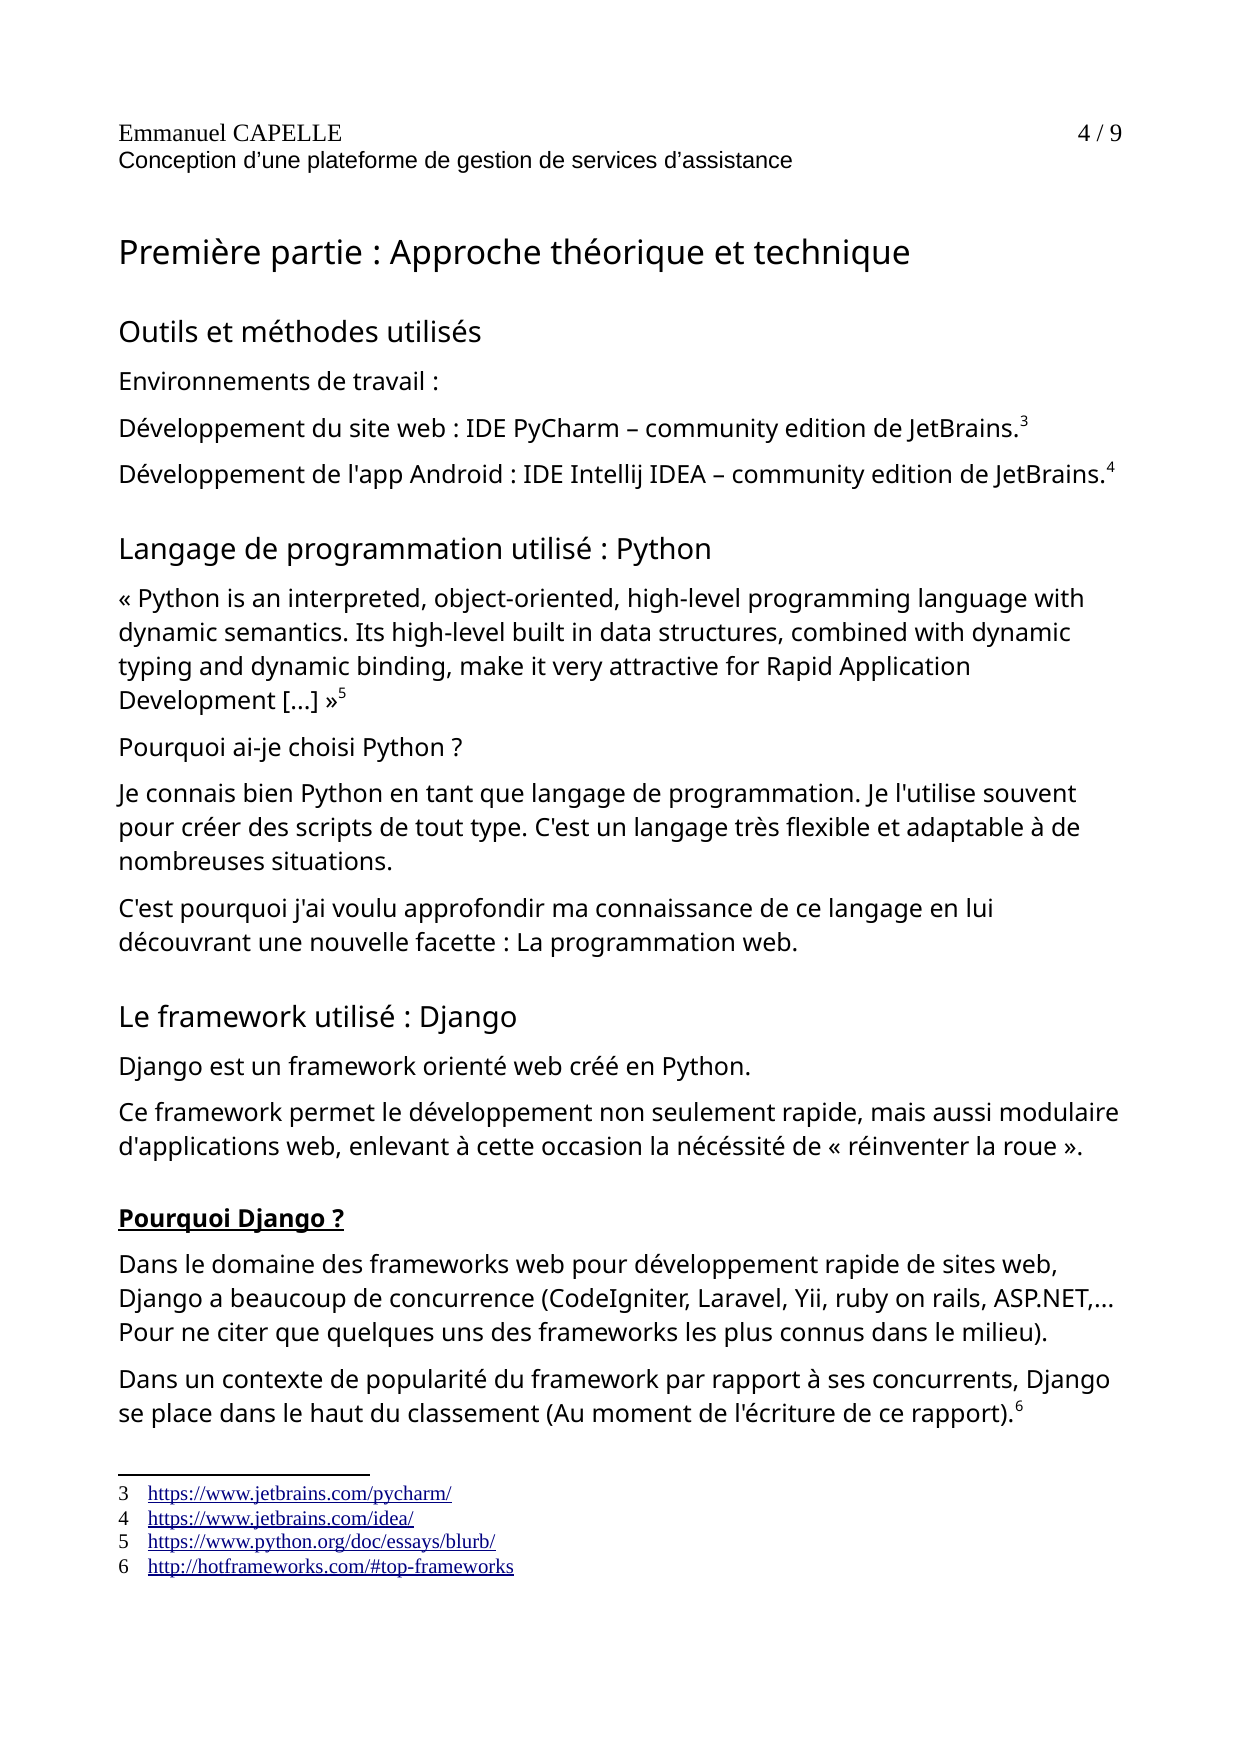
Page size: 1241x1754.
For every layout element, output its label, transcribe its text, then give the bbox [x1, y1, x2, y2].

subtitle Pourquoi Django ? [118, 1201, 1122, 1234]
subtitle Le framework utilisé : Django [118, 996, 1122, 1036]
text Ce framework permet le développement non seulement rapide, mais aussi modulaire d'applications web, enlevant à cette occasion la nécéssité de « réinventer la roue ». [118, 1095, 1122, 1163]
text https://www.jetbrains.com/idea/ [118, 1505, 1122, 1529]
text Django est un framework orienté web créé en Python. [118, 1048, 1122, 1082]
text Je connais bien Python en tant que langage de programmation. Je l'utilise souvent pour créer des scripts de tout type. C'est un langage très flexible et adaptable à de nombreuses situations. [118, 776, 1122, 878]
text « Python is an interpreted, object-oriented, high-level programming language with dynamic semantics. Its high-level built in data structures, combined with dynamic typing and dynamic binding, make it very attractive for Rapid Application Development [...] » [118, 581, 1122, 717]
subtitle Première partie : Approche théorique et technique [118, 228, 1122, 274]
text https://www.jetbrains.com/pycharm/ [118, 1481, 1122, 1505]
text C'est pourquoi j'ai voulu approfondir ma connaissance de ce langage en lui découvrant une nouvelle facette : La programmation web. [118, 891, 1122, 959]
subtitle Langage de programmation utilisé : Python [118, 528, 1122, 568]
text Dans un contexte de popularité du framework par rapport à ses concurrents, Django se place dans le haut du classement (Au moment de l'écriture de ce rapport). [118, 1361, 1122, 1429]
text Dans le domaine des frameworks web pour développement rapide de sites web, Django a beaucoup de concurrence (CodeIgniter, Laravel, Yii, ruby on rails, ASP.NET,... Pour ne citer que quelques uns des frameworks les plus connus dans le milieu). [118, 1247, 1122, 1349]
text Pourquoi ai-je choisi Python ? [118, 729, 1122, 763]
text Développement de l'app Android : IDE Intellij IDEA – community edition de JetBrains. [118, 457, 1122, 491]
text http://hotframeworks.com/#top-frameworks [118, 1553, 1122, 1578]
text Environnements de travail : [118, 364, 1122, 398]
subtitle Outils et méthodes utilisés [118, 311, 1122, 351]
text Développement du site web : IDE PyCharm – community edition de JetBrains. [118, 410, 1122, 444]
text https://www.python.org/doc/essays/blurb/ [118, 1529, 1122, 1553]
